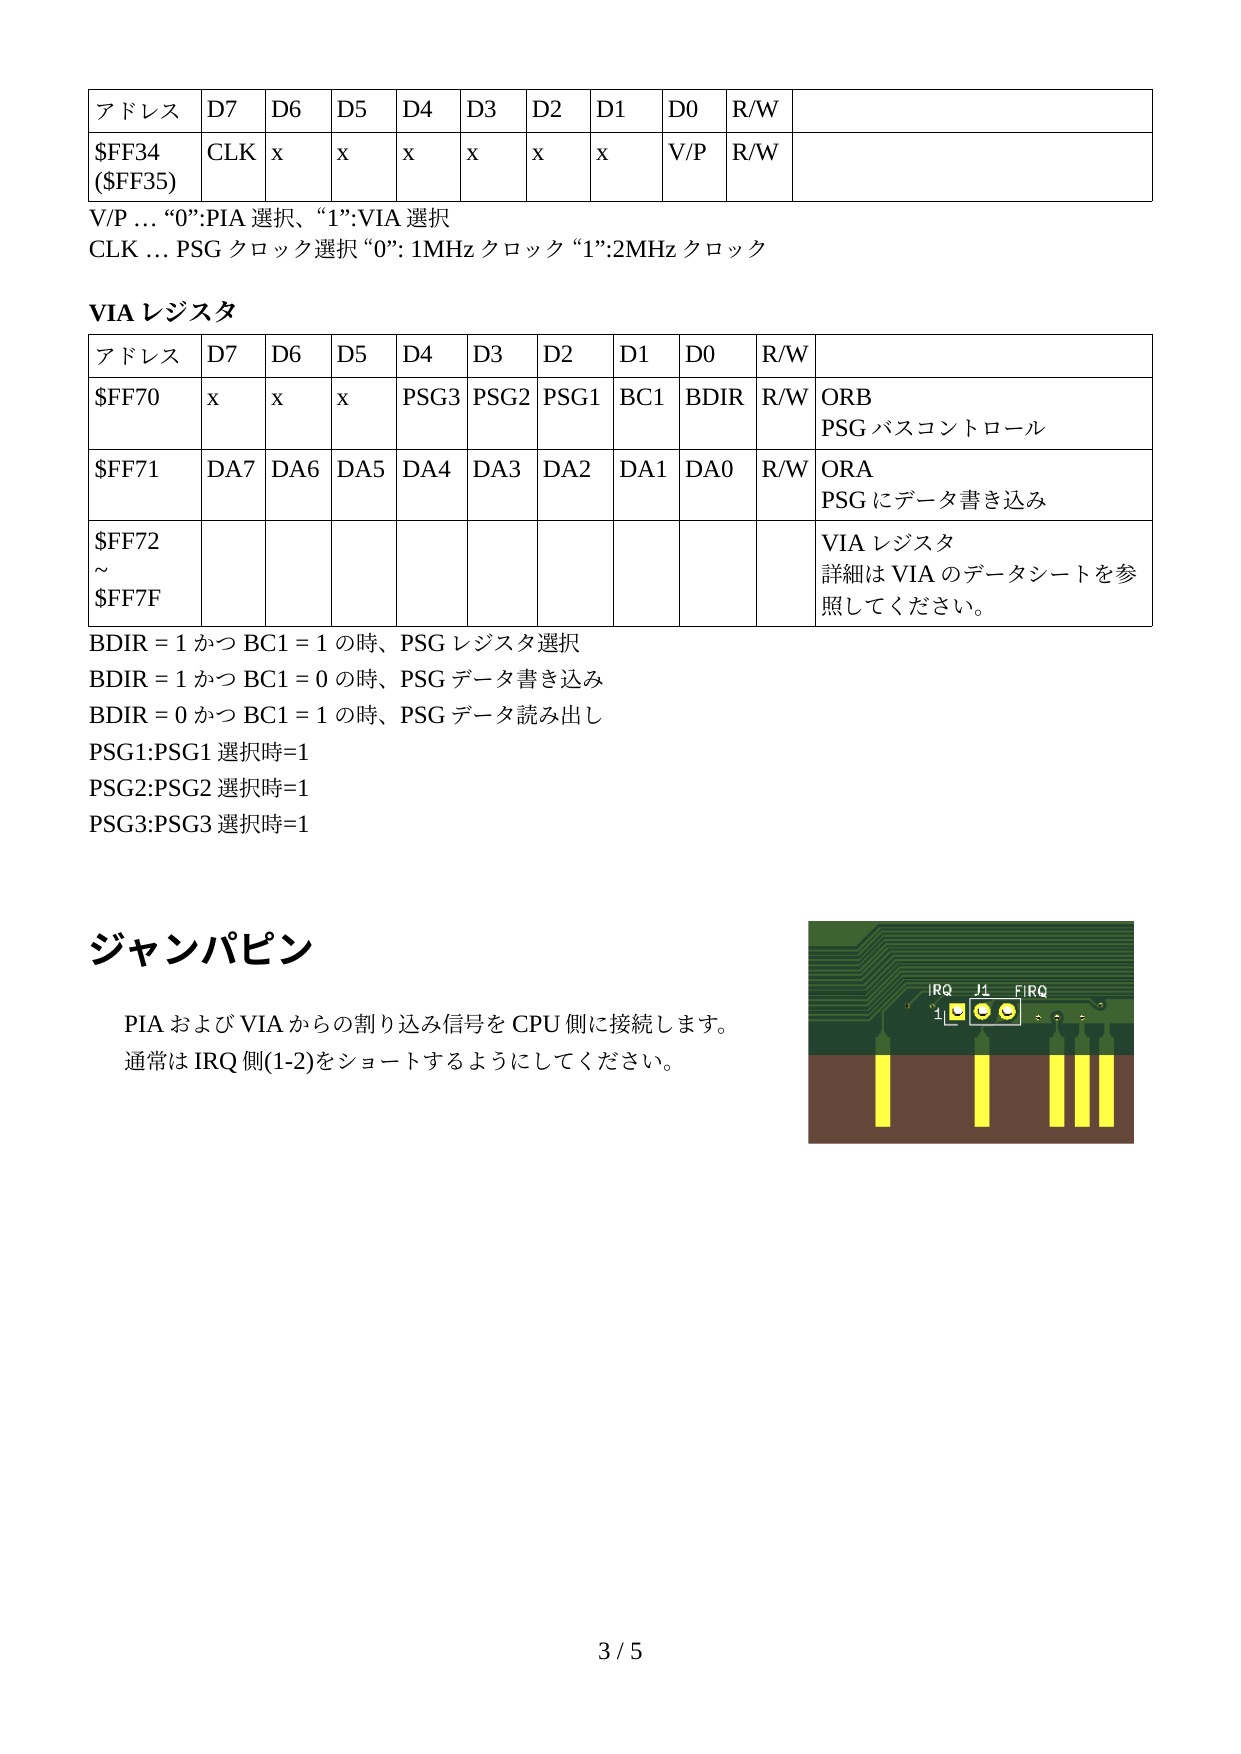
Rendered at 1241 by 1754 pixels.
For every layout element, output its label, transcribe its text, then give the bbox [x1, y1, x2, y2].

text CLK … PSGクロック選択 “0”: 1MHzクロック “1”:2MHzクロック [88, 232, 1152, 264]
table_cell DA7 [202, 450, 265, 520]
text PSG3:PSG3選択時=1 [88, 807, 1152, 838]
table_cell PSG3 [397, 378, 467, 448]
table_header D2 [538, 335, 613, 377]
table_header D3 [461, 90, 526, 132]
table_cell $FF71 [89, 450, 201, 520]
table_cell DA5 [332, 450, 396, 520]
table_header D3 [468, 335, 537, 377]
table_header D0 [663, 90, 726, 132]
table_cell DA0 [680, 450, 756, 520]
table_cell [266, 521, 331, 626]
table_cell [538, 521, 613, 626]
table_header D7 [202, 90, 265, 132]
text PSG2:PSG2選択時=1 [88, 771, 1152, 802]
table_header [793, 90, 1152, 132]
table_cell R/W [727, 133, 792, 201]
table_cell x [266, 133, 331, 201]
text V/P … “0”:PIA選択、“1”:VIA選択 [88, 202, 1152, 232]
table_cell R/W [757, 450, 815, 520]
table_cell [793, 133, 1152, 201]
table_cell BC1 [614, 378, 679, 448]
table_cell x [397, 133, 460, 201]
table_header D0 [680, 335, 756, 377]
table_cell PSG1 [538, 378, 613, 448]
table_cell ORA PSGにデータ書き込み [816, 450, 1152, 520]
table_header R/W [727, 90, 792, 132]
text BDIR = 0 かつ BC1 = 1 の時、PSGデータ読み出し [88, 698, 1152, 730]
table_cell x [266, 378, 331, 448]
table_header D7 [202, 335, 265, 377]
table_cell PSG2 [468, 378, 537, 448]
table_header D5 [332, 90, 396, 132]
table_cell DA1 [614, 450, 679, 520]
table_cell x [461, 133, 526, 201]
table_cell $FF72 ~ $FF7F [89, 521, 201, 626]
table_cell x [332, 378, 396, 448]
text BDIR = 1 かつ BC1 = 1 の時、PSGレジスタ選択 [88, 627, 1152, 658]
table_cell CLK [202, 133, 265, 201]
table_header [816, 335, 1152, 377]
text 通常はIRQ側(1-2)をショートするようにしてください。 [88, 1044, 808, 1075]
table_header R/W [757, 335, 815, 377]
table_header D4 [397, 335, 467, 377]
table_header アドレス [89, 90, 201, 132]
table_cell x [332, 133, 396, 201]
text PIAおよびVIAからの割り込み信号をCPU側に接続します。 [88, 1008, 808, 1039]
table_cell DA3 [468, 450, 537, 520]
table_header D2 [527, 90, 590, 132]
table_header D1 [614, 335, 679, 377]
text BDIR = 1 かつ BC1 = 0 の時、PSGデータ書き込み [88, 662, 1152, 694]
table_cell DA4 [397, 450, 467, 520]
table_header D6 [266, 90, 331, 132]
table_cell [202, 521, 265, 626]
table_cell R/W [757, 378, 815, 448]
table_cell VIAレジスタ 詳細はVIAのデータシートを参照してください。 [816, 521, 1152, 626]
table_cell [397, 521, 467, 626]
table_cell x [591, 133, 662, 201]
table_header D6 [266, 335, 331, 377]
table_header D5 [332, 335, 396, 377]
table_cell [468, 521, 537, 626]
table_cell V/P [663, 133, 726, 201]
table_cell $FF70 [89, 378, 201, 448]
table_cell [757, 521, 815, 626]
table_cell ORB PSGバスコントロール [816, 378, 1152, 448]
subtitle ジャンパピン [88, 920, 1152, 975]
table_cell [680, 521, 756, 626]
table_cell DA6 [266, 450, 331, 520]
table_cell x [527, 133, 590, 201]
table_header D4 [397, 90, 460, 132]
table_cell [332, 521, 396, 626]
table_cell BDIR [680, 378, 756, 448]
text PSG1:PSG1選択時=1 [88, 735, 1152, 766]
table_header D1 [591, 90, 662, 132]
table_cell $FF34 ($FF35) [89, 133, 201, 201]
table_cell DA2 [538, 450, 613, 520]
table_cell x [202, 378, 265, 448]
text VIAレジスタ [88, 292, 1152, 328]
table_header アドレス [89, 335, 201, 377]
table_cell [614, 521, 679, 626]
picture [808, 921, 1134, 1168]
